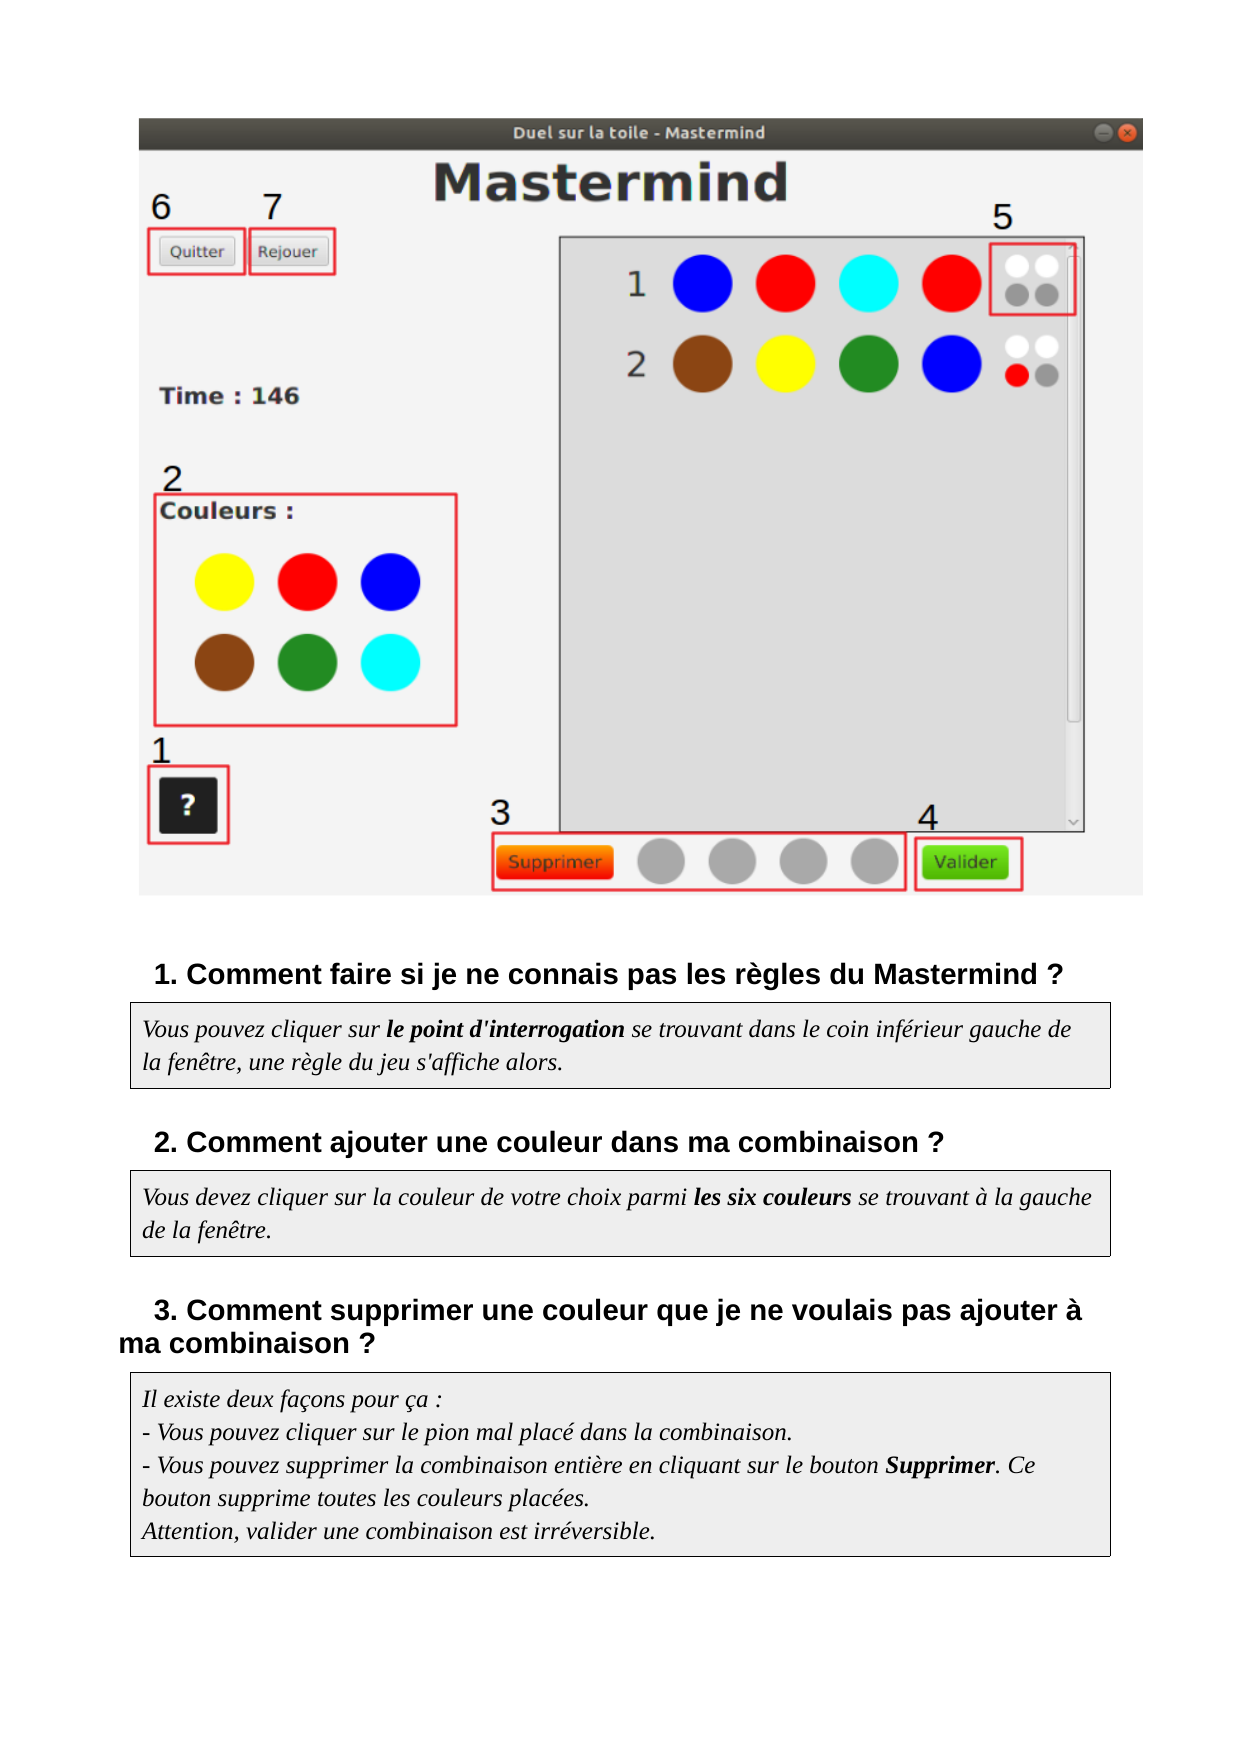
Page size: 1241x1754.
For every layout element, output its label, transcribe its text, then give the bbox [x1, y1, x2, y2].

subtitle Comment faire si je ne connais pas les règles du Mastermind ? [118, 957, 1122, 990]
subtitle Comment ajouter une couleur dans ma combinaison ? [118, 1124, 1122, 1158]
text Vous pouvez cliquer sur le point d'interrogation se trouvant dans le coin inférieur gauche de la fenêtre, une règle du jeu s'affiche alors. [131, 1003, 1110, 1088]
text Il existe deux façons pour ça : - Vous pouvez cliquer sur le pion mal placé dans la combinaison. - Vous pouvez supprimer la combinaison entière en cliquant sur le bouton Supprimer. Ce bouton supprime toutes les couleurs placées. Attention, valider une combinaison est irréversible. [131, 1373, 1110, 1556]
subtitle Comment supprimer une couleur que je ne voulais pas ajouter à ma combinaison ? [118, 1292, 1122, 1360]
text Vous devez cliquer sur la couleur de votre choix parmi les six couleurs se trouvant à la gauche de la fenêtre. [131, 1171, 1110, 1256]
picture [138, 118, 1143, 903]
